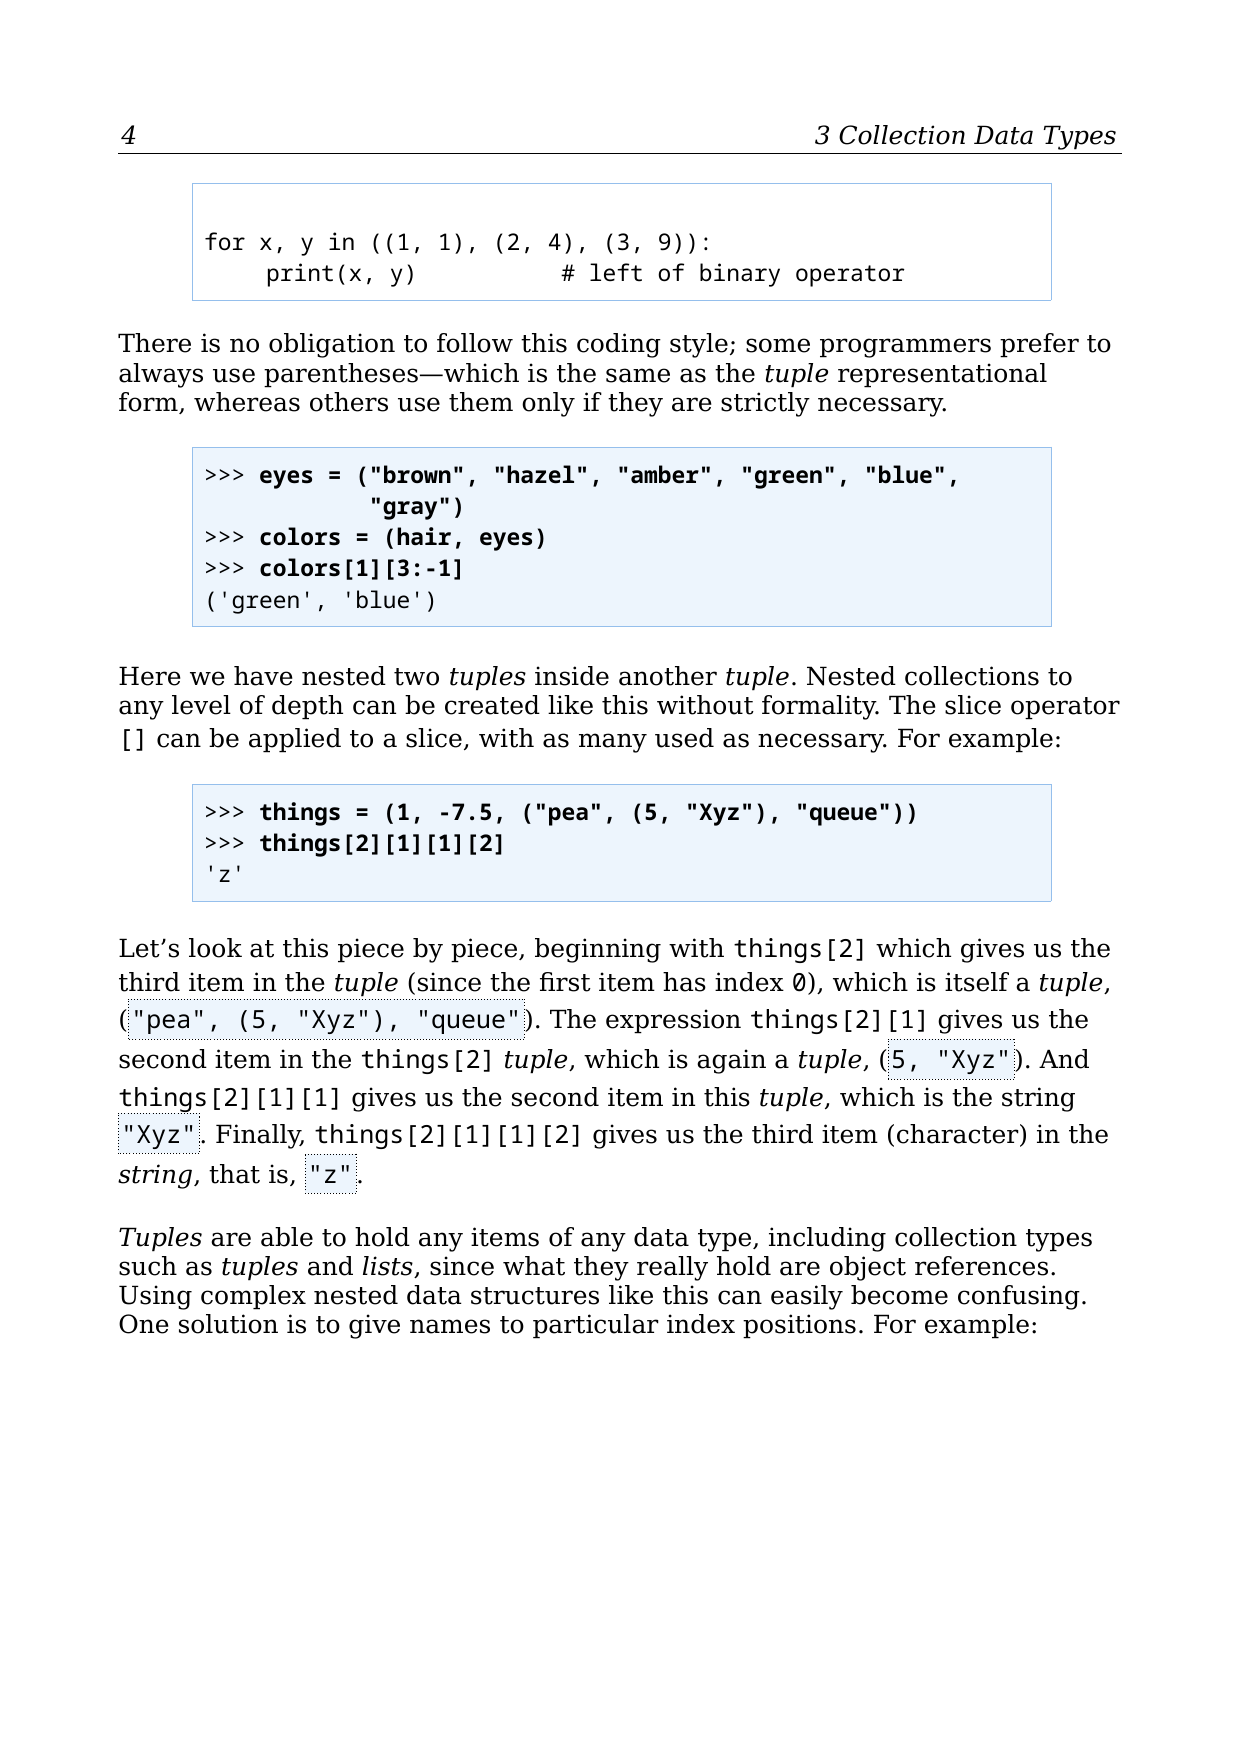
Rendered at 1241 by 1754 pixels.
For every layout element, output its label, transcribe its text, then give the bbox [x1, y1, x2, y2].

text >>> things = (1, -7.5, ("pea", (5, "Xyz"), "queue")) [193, 785, 1051, 815]
text Let’s look at this piece by piece, beginning with things[2] which gives us the third item in the tuple (since the first item has index 0), which is itself a tuple, ("pea", (5, "Xyz"), "queue"). The expression things[2][1] gives us the second item in the things[2] tuple, which is again a tuple, (5, "Xyz"). And things[2][1][1] gives us the second item in this tuple, which is the string "Xyz". Finally, things[2][1][1][2] gives us the third item (character) in the string, that is, "z". [118, 931, 1122, 1193]
text "gray") [193, 478, 1051, 509]
text >>> colors = (hair, eyes) [193, 509, 1051, 540]
text for x, y in ((1, 1), (2, 4), (3, 9)): [193, 214, 1051, 245]
text print(x, y) # left of binary operator [193, 245, 1051, 300]
text Tuples are able to hold any items of any data type, including collection types such as tuples and lists, since what they really hold are object references. Using complex nested data structures like this can easily become confusing. One solution is to give names to particular index positions. For example: [118, 1223, 1122, 1340]
text There is no obligation to follow this coding style; some programmers prefer to always use parentheses—which is the same as the tuple representational form, whereas others use them only if they are strictly necessary. [118, 330, 1122, 417]
text Here we have nested two tuples inside another tuple. Nested collections to any level of depth can be created like this without formality. The slice operator [] can be applied to a slice, with as many used as necessary. For example: [118, 662, 1122, 754]
text ('green', 'blue') [193, 572, 1051, 626]
text >>> eyes = ("brown", "hazel", "amber", "green", "blue", [193, 448, 1051, 478]
text >>> colors[1][3:-1] [193, 540, 1051, 572]
text >>> things[2][1][1][2] [193, 815, 1051, 846]
text 'z' [193, 846, 1051, 901]
